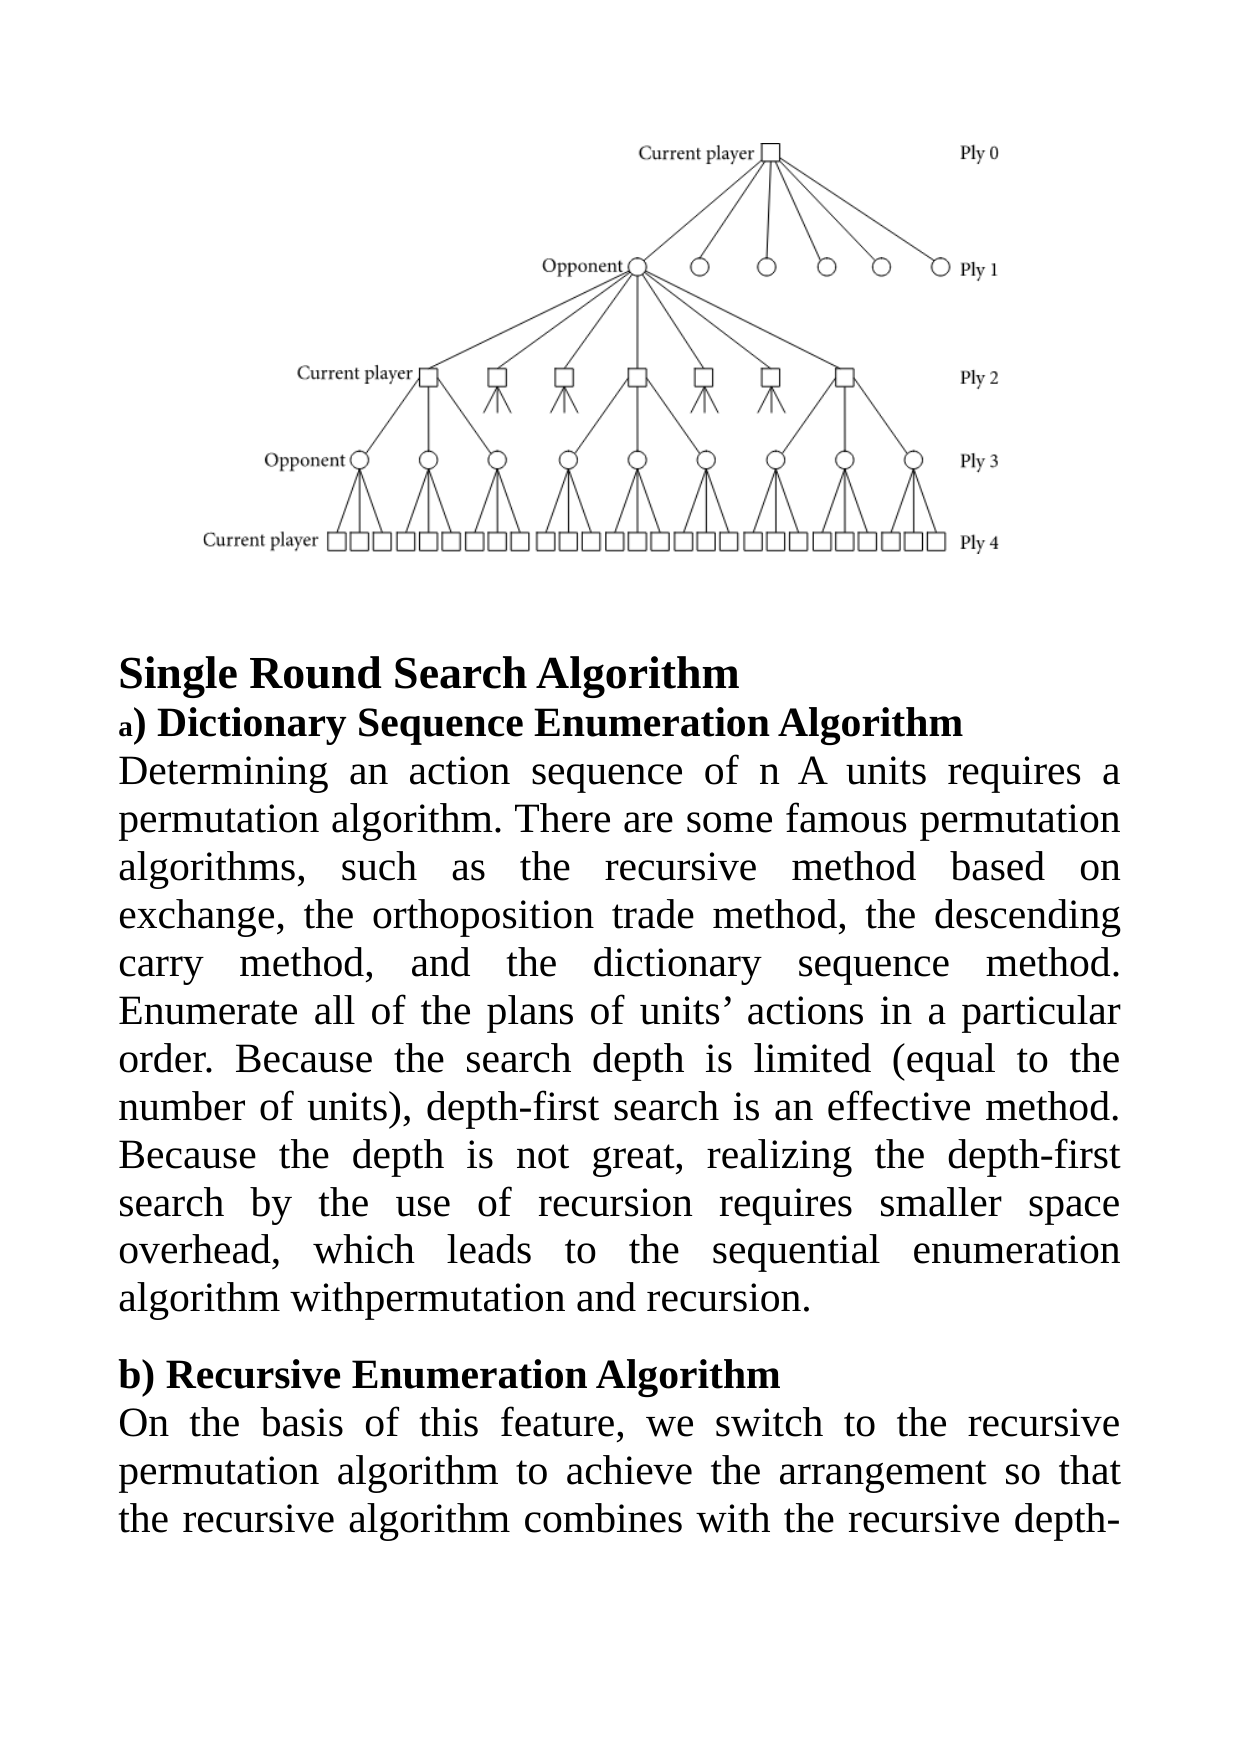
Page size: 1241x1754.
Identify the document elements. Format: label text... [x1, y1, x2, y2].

text Determining an action sequence of n A units requires a permutation algorithm. There are some famous permutation algorithms, such as the recursive method based on exchange, the orthoposition trade method, the descending carry method, and the dictionary sequence method. Enumerate all of the plans of units’ actions in a particular order. Because the search depth is limited (equal to the number of units), depth-first search is an effective method. Because the depth is not great, realizing the depth-first search by the use of recursion requires smaller space overhead, which leads to the sequential enumeration algorithm withpermutation and recursion. [118, 746, 1122, 1321]
text Single Round Search Algorithm [118, 645, 1122, 698]
text On the basis of this feature, we switch to the recursive permutation algorithm to achieve the arrangement so that the recursive algorithm combines with the recursive depth- [118, 1397, 1122, 1541]
picture [203, 143, 999, 554]
text a) Dictionary Sequence Enumeration Algorithm [118, 698, 1122, 746]
text b) Recursive Enumeration Algorithm [118, 1349, 1122, 1397]
